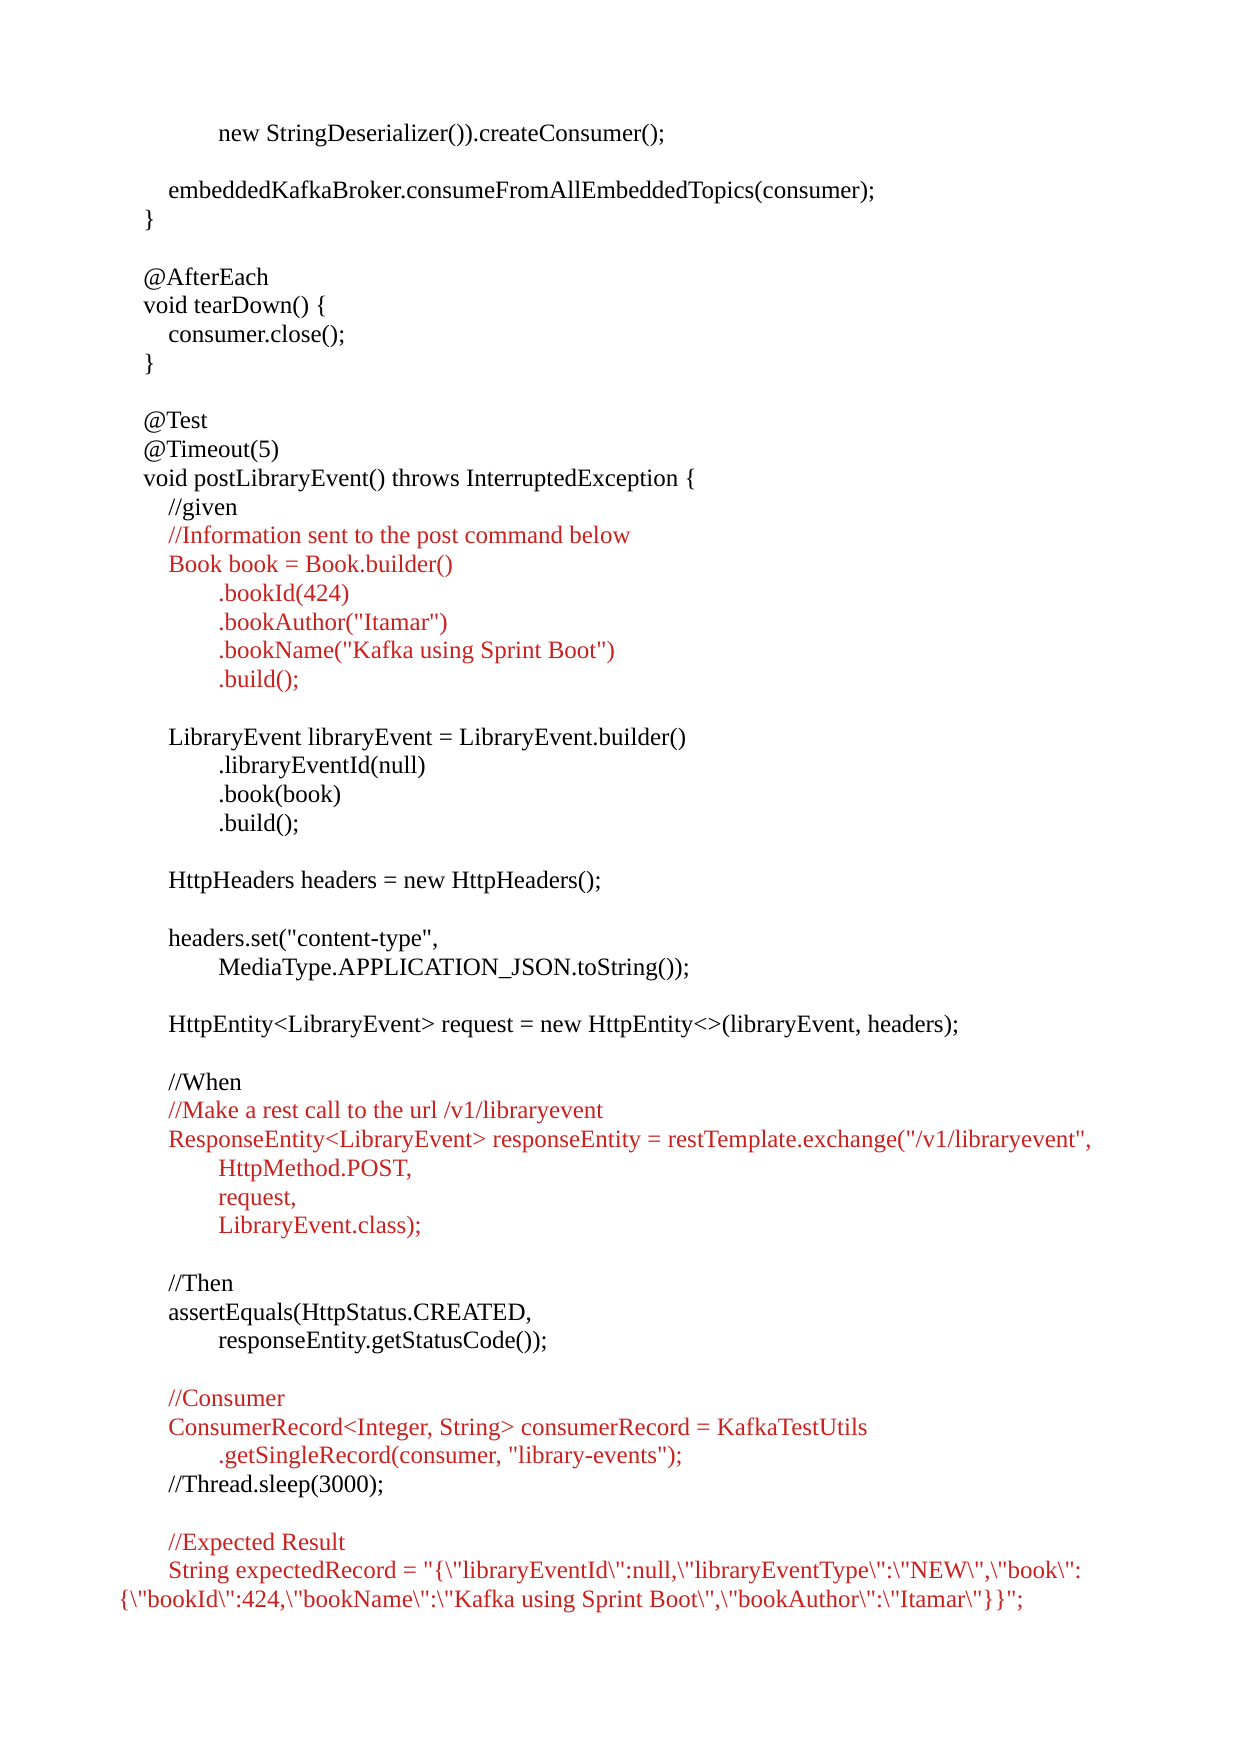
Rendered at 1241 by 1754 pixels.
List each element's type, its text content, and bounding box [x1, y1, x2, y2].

text new StringDeserializer()).createConsumer(); embeddedKafkaBroker.consumeFromAllEmbeddedTopics(consumer); } @AfterEach void tearDown() { consumer.close(); } @Test @Timeout(5) void postLibraryEvent() throws InterruptedException { //given [118, 118, 1122, 521]
text //Information sent to the post command below Book book = Book.builder() .bookId(424) .bookAuthor("Itamar") .bookName("Kafka using Sprint Boot") .build(); LibraryEvent libraryEvent = LibraryEvent.builder() .libraryEventId(null) .book(book) .build(); HttpHeaders headers = new HttpHeaders(); headers.set("content-type", MediaType.APPLICATION_JSON.toString()); HttpEntity<LibraryEvent> request = new HttpEntity<>(libraryEvent, headers); //When //Make a rest call to the url /v1/libraryevent ResponseEntity<LibraryEvent> responseEntity = restTemplate.exchange("/v1/libraryevent", HttpMethod.POST, request, LibraryEvent.class); //Then assertEquals(HttpStatus.CREATED, responseEntity.getStatusCode()); //Consumer ConsumerRecord<Integer, String> consumerRecord = KafkaTestUtils .getSingleRecord(consumer, "library-events"); //Thread.sleep(3000); [118, 521, 1122, 1498]
text //Expected Result String expectedRecord = "{\"libraryEventId\":null,\"libraryEventType\":\"NEW\",\"book\":{\"bookId\":424,\"bookName\":\"Kafka using Sprint Boot\",\"bookAuthor\":\"Itamar\"}}"; [118, 1527, 1122, 1613]
